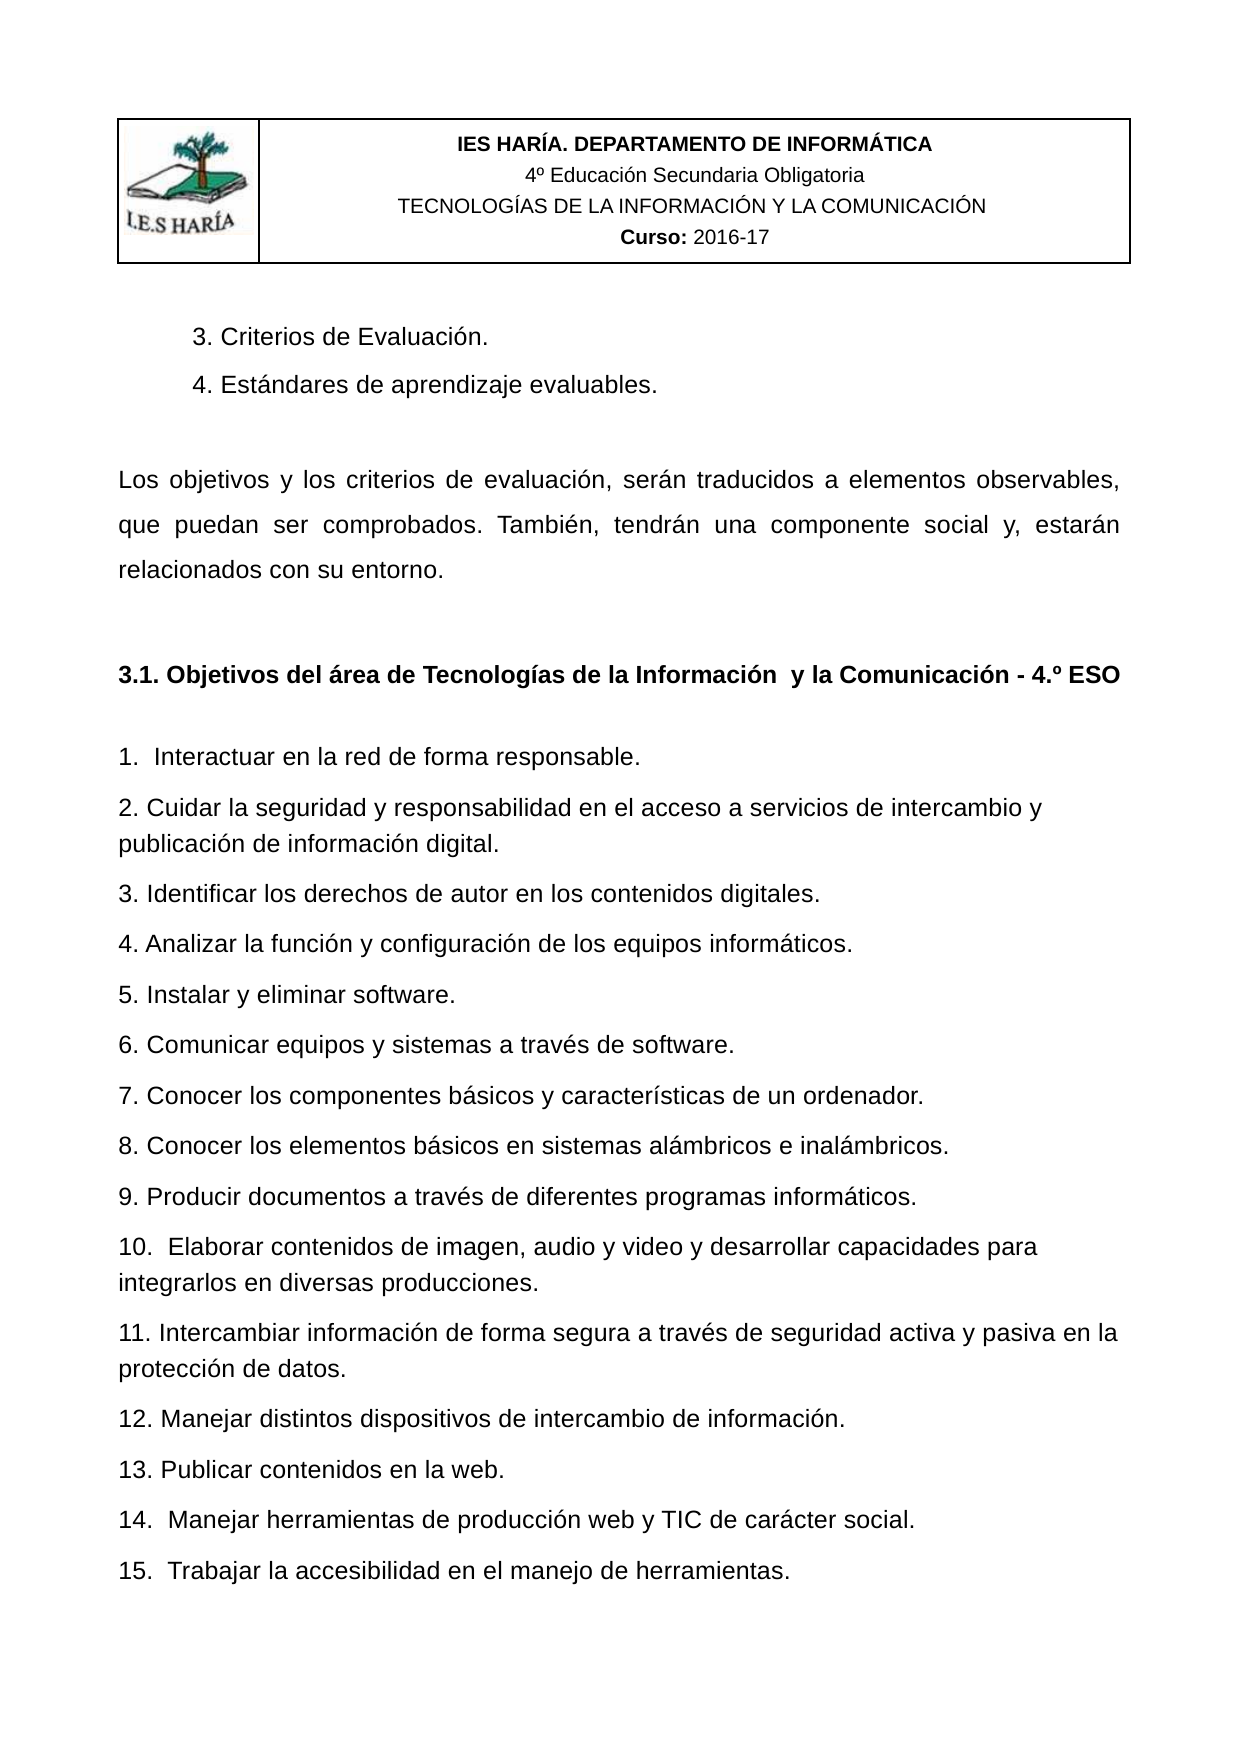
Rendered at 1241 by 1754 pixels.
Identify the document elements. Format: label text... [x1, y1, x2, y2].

text 15. Trabajar la accesibilidad en el manejo de herramientas. [118, 1556, 1122, 1586]
text 4. Analizar la función y configuración de los equipos informáticos. [118, 929, 1122, 959]
text 2. Cuidar la seguridad y responsabilidad en el acceso a servicios de intercambio y publicación de información digital. [118, 793, 1122, 858]
text 9. Producir documentos a través de diferentes programas informáticos. [118, 1181, 1122, 1211]
text 6. Comunicar equipos y sistemas a través de software. [118, 1030, 1122, 1060]
subtitle 3.1. Objetivos del área de Tecnologías de la Información y la Comunicación - 4.º ESO [118, 660, 1122, 689]
text 7. Conocer los componentes básicos y características de un ordenador. [118, 1081, 1122, 1111]
text 10. Elaborar contenidos de imagen, audio y video y desarrollar capacidades para integrarlos en diversas producciones. [118, 1232, 1122, 1298]
text 4. Estándares de aprendizaje evaluables. [118, 370, 1122, 400]
text 14. Manejar herramientas de producción web y TIC de carácter social. [118, 1505, 1122, 1535]
text 13. Publicar contenidos en la web. [118, 1455, 1122, 1485]
text 5. Instalar y eliminar software. [118, 980, 1122, 1010]
text 1. Interactuar en la red de forma responsable. [118, 742, 1122, 772]
text 11. Intercambiar información de forma segura a través de seguridad activa y pasiva en la protección de datos. [118, 1318, 1122, 1384]
text 3. Identificar los derechos de autor en los contenidos digitales. [118, 879, 1122, 909]
text 12. Manejar distintos dispositivos de intercambio de información. [118, 1404, 1122, 1434]
text Los objetivos y los criterios de evaluación, serán traducidos a elementos observables, que puedan ser comprobados. También, tendrán una componente social y, estarán relacionados con su entorno. [118, 466, 1122, 585]
text 8. Conocer los elementos básicos en sistemas alámbricos e inalámbricos. [118, 1131, 1122, 1161]
text 3. Criterios de Evaluación. [118, 322, 1122, 352]
picture [123, 126, 254, 235]
